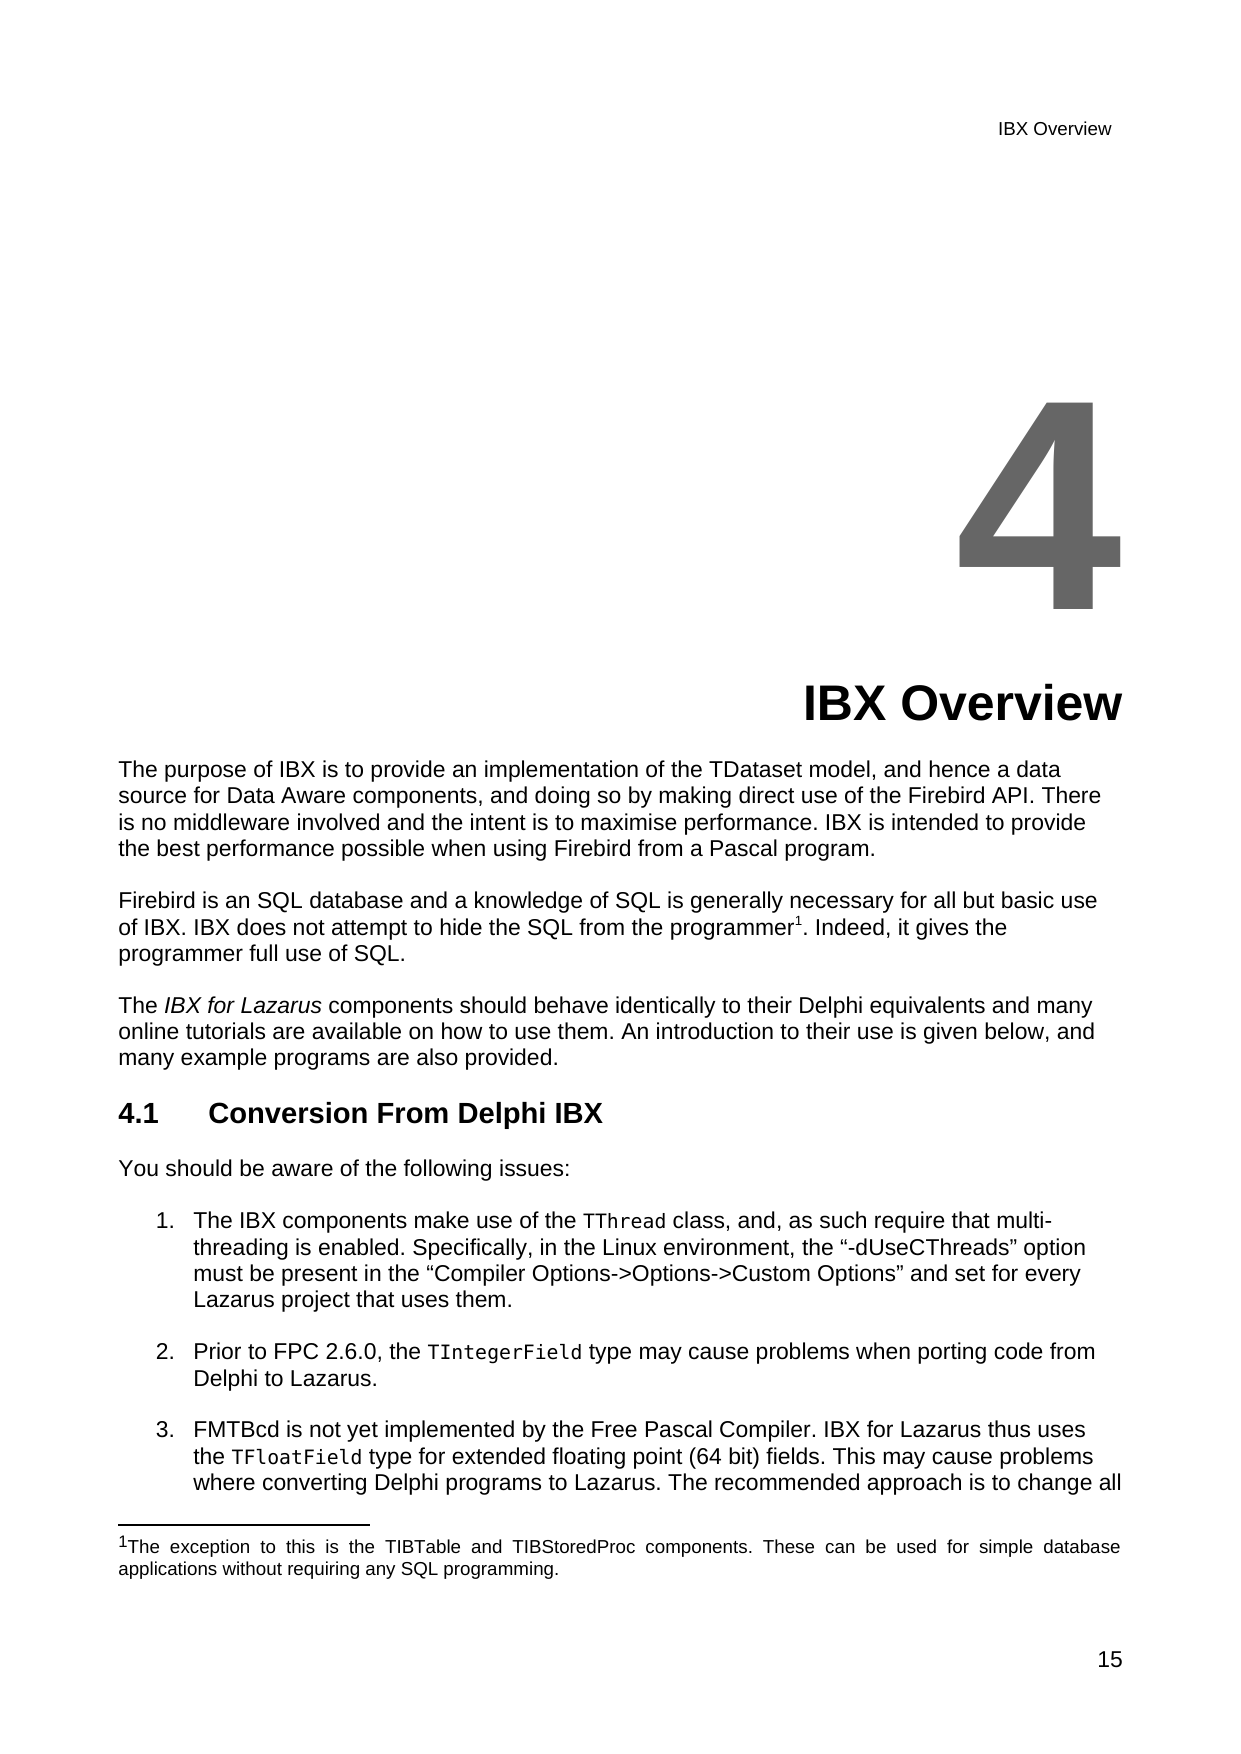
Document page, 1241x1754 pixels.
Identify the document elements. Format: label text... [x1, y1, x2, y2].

subtitle IBX Overview [81, 328, 1122, 731]
text The purpose of IBX is to provide an implementation of the TDataset model, and hence a data source for Data Aware components, and doing so by making direct use of the Firebird API. There is no middleware involved and the intent is to maximise performance. IBX is intended to provide the best performance possible when using Firebird from a Pascal program. [118, 756, 1122, 862]
list Prior to FPC 2.6.0, the TIntegerField type may cause problems when porting code from Delphi to Lazarus. [156, 1338, 1122, 1391]
text The exception to this is the TIBTable and TIBStoredProc components. These can be used for simple database applications without requiring any SQL programming. [118, 1531, 1122, 1579]
subtitle Conversion From Delphi IBX [118, 1096, 1122, 1130]
text The IBX for Lazarus components should behave identically to their Delphi equivalents and many online tutorials are available on how to use them. An introduction to their use is given below, and many example programs are also provided. [118, 992, 1122, 1071]
list FMTBcd is not yet implemented by the Free Pascal Compiler. IBX for Lazarus thus uses the TFloatField type for extended floating point (64 bit) fields. This may cause problems where converting Delphi programs to Lazarus. The recommended approach is to change all [156, 1416, 1122, 1495]
list The IBX components make use of the TThread class, and, as such require that multi-threading is enabled. Specifically, in the Linux environment, the “-dUseCThreads” option must be present in the “Compiler Options->Options->Custom Options” and set for every Lazarus project that uses them. [156, 1207, 1122, 1313]
text You should be aware of the following issues: [118, 1155, 1122, 1182]
text Firebird is an SQL database and a knowledge of SQL is generally necessary for all but basic use of IBX. IBX does not attempt to hide the SQL from the programmer. Indeed, it gives the programmer full use of SQL. [118, 887, 1122, 966]
